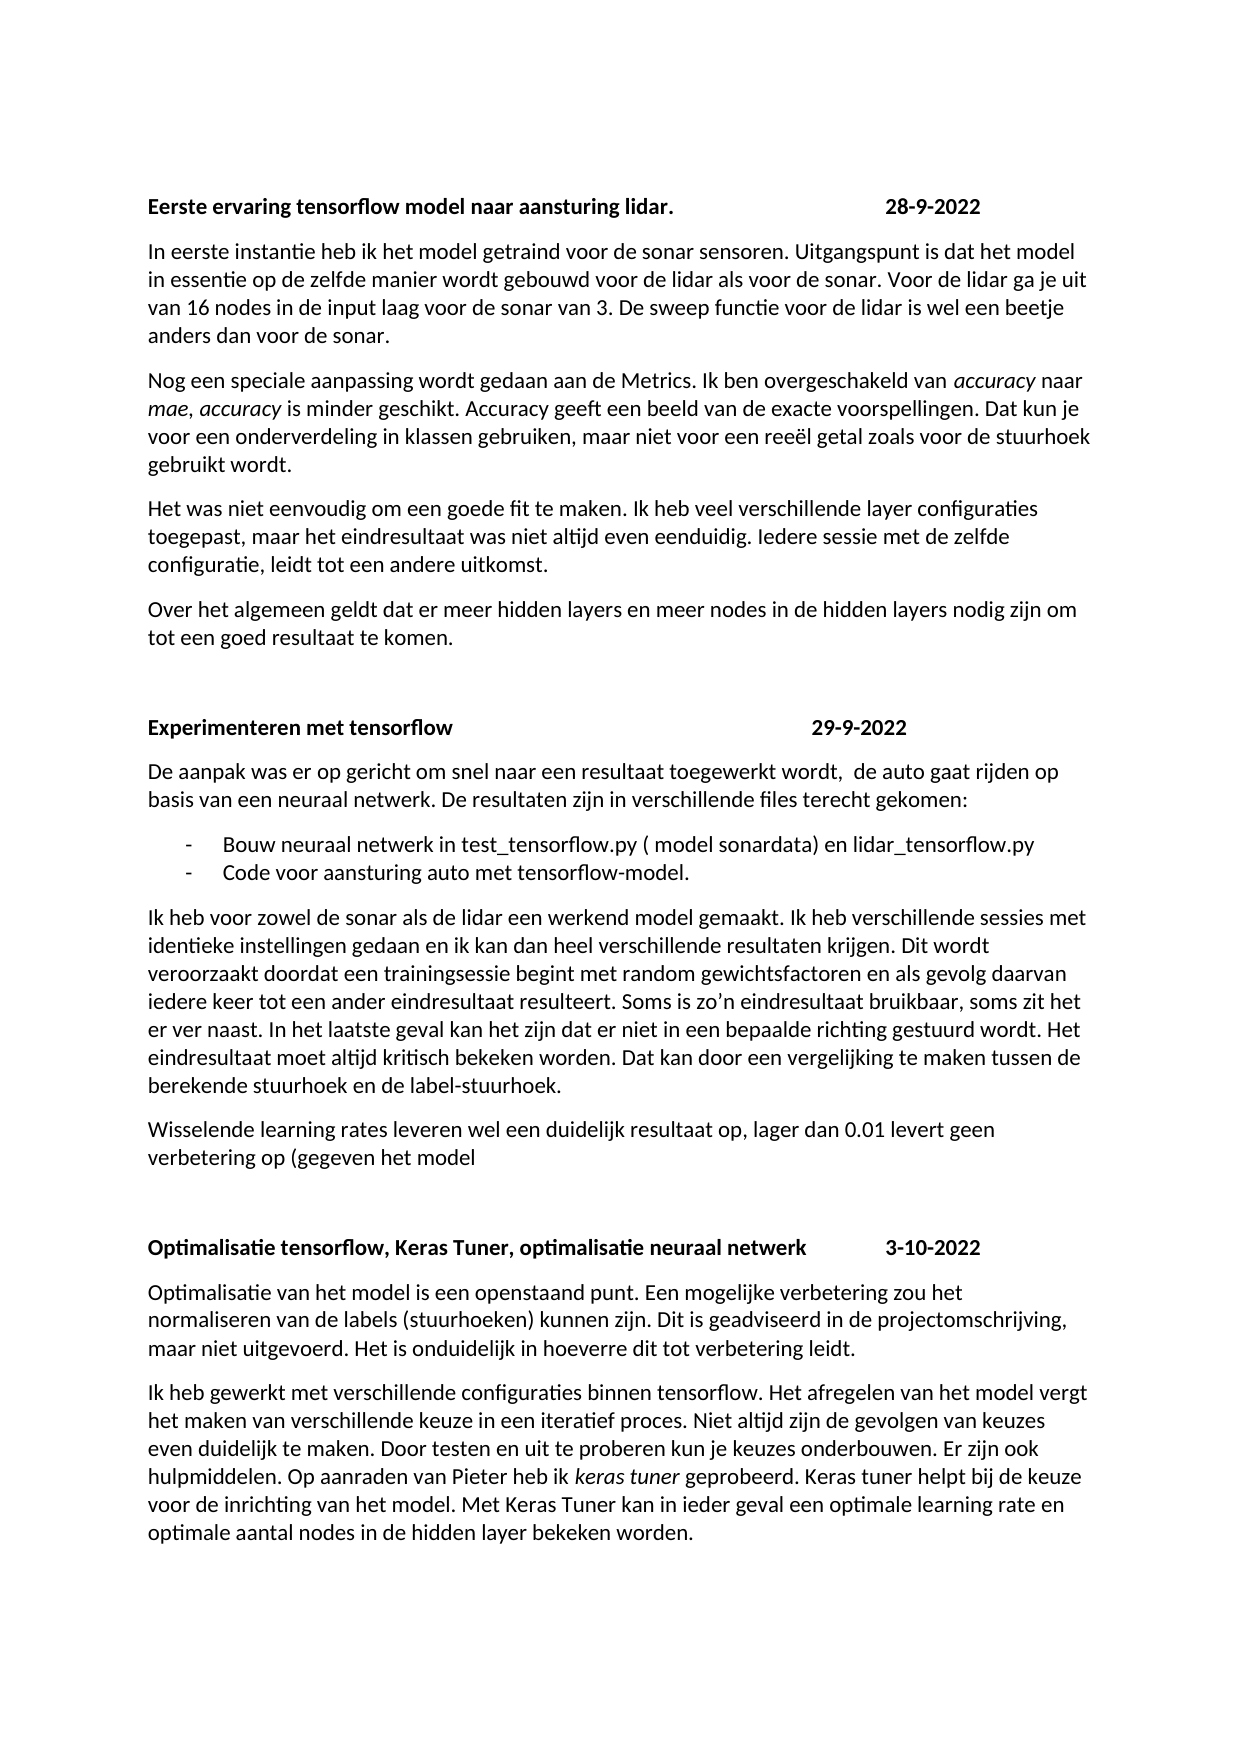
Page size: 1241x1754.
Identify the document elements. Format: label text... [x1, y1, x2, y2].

text Optimalisatie tensorflow, Keras Tuner, optimalisatie neuraal netwerk 3-10-2022 [148, 1233, 1093, 1261]
list Code voor aansturing auto met tensorflow-model. [185, 858, 1093, 886]
text In eerste instantie heb ik het model getraind voor de sonar sensoren. Uitgangspunt is dat het model in essentie op de zelfde manier wordt gebouwd voor de lidar als voor de sonar. Voor de lidar ga je uit van 16 nodes in de input laag voor de sonar van 3. De sweep functie voor de lidar is wel een beetje anders dan voor de sonar. [148, 237, 1093, 349]
text Het was niet eenvoudig om een goede fit te maken. Ik heb veel verschillende layer configuraties toegepast, maar het eindresultaat was niet altijd even eenduidig. Iedere sessie met de zelfde configuratie, leidt tot een andere uitkomst. [148, 494, 1093, 578]
text Wisselende learning rates leveren wel een duidelijk resultaat op, lager dan 0.01 levert geen verbetering op (gegeven het model [148, 1116, 1093, 1172]
text Eerste ervaring tensorflow model naar aansturing lidar. 28-9-2022 [148, 192, 1093, 220]
text Optimalisatie van het model is een openstaand punt. Een mogelijke verbetering zou het normaliseren van de labels (stuurhoeken) kunnen zijn. Dit is geadviseerd in de projectomschrijving, maar niet uitgevoerd. Het is onduidelijk in hoeverre dit tot verbetering leidt. [148, 1278, 1093, 1362]
text Ik heb gewerkt met verschillende configuraties binnen tensorflow. Het afregelen van het model vergt het maken van verschillende keuze in een iteratief proces. Niet altijd zijn de gevolgen van keuzes even duidelijk te maken. Door testen en uit te proberen kun je keuzes onderbouwen. Er zijn ook hulpmiddelen. Op aanraden van Pieter heb ik keras tuner geprobeerd. Keras tuner helpt bij de keuze voor de inrichting van het model. Met Keras Tuner kan in ieder geval een optimale learning rate en optimale aantal nodes in de hidden layer bekeken worden. [148, 1378, 1093, 1546]
text Ik heb voor zowel de sonar als de lidar een werkend model gemaakt. Ik heb verschillende sessies met identieke instellingen gedaan en ik kan dan heel verschillende resultaten krijgen. Dit wordt veroorzaakt doordat een trainingsessie begint met random gewichtsfactoren en als gevolg daarvan iedere keer tot een ander eindresultaat resulteert. Soms is zo’n eindresultaat bruikbaar, soms zit het er ver naast. In het laatste geval kan het zijn dat er niet in een bepaalde richting gestuurd wordt. Het eindresultaat moet altijd kritisch bekeken worden. Dat kan door een vergelijking te maken tussen de berekende stuurhoek en de label-stuurhoek. [148, 903, 1093, 1099]
text De aanpak was er op gericht om snel naar een resultaat toegewerkt wordt, de auto gaat rijden op basis van een neuraal netwerk. De resultaten zijn in verschillende files terecht gekomen: [148, 757, 1093, 813]
list Bouw neuraal netwerk in test_tensorflow.py ( model sonardata) en lidar_tensorflow.py [185, 830, 1093, 858]
text Over het algemeen geldt dat er meer hidden layers en meer nodes in de hidden layers nodig zijn om tot een goed resultaat te komen. [148, 595, 1093, 651]
text Nog een speciale aanpassing wordt gedaan aan de Metrics. Ik ben overgeschakeld van accuracy naar mae, accuracy is minder geschikt. Accuracy geeft een beeld van de exacte voorspellingen. Dat kun je voor een onderverdeling in klassen gebruiken, maar niet voor een reeël getal zoals voor de stuurhoek gebruikt wordt. [148, 366, 1093, 478]
text Experimenteren met tensorflow 29-9-2022 [148, 713, 1093, 741]
